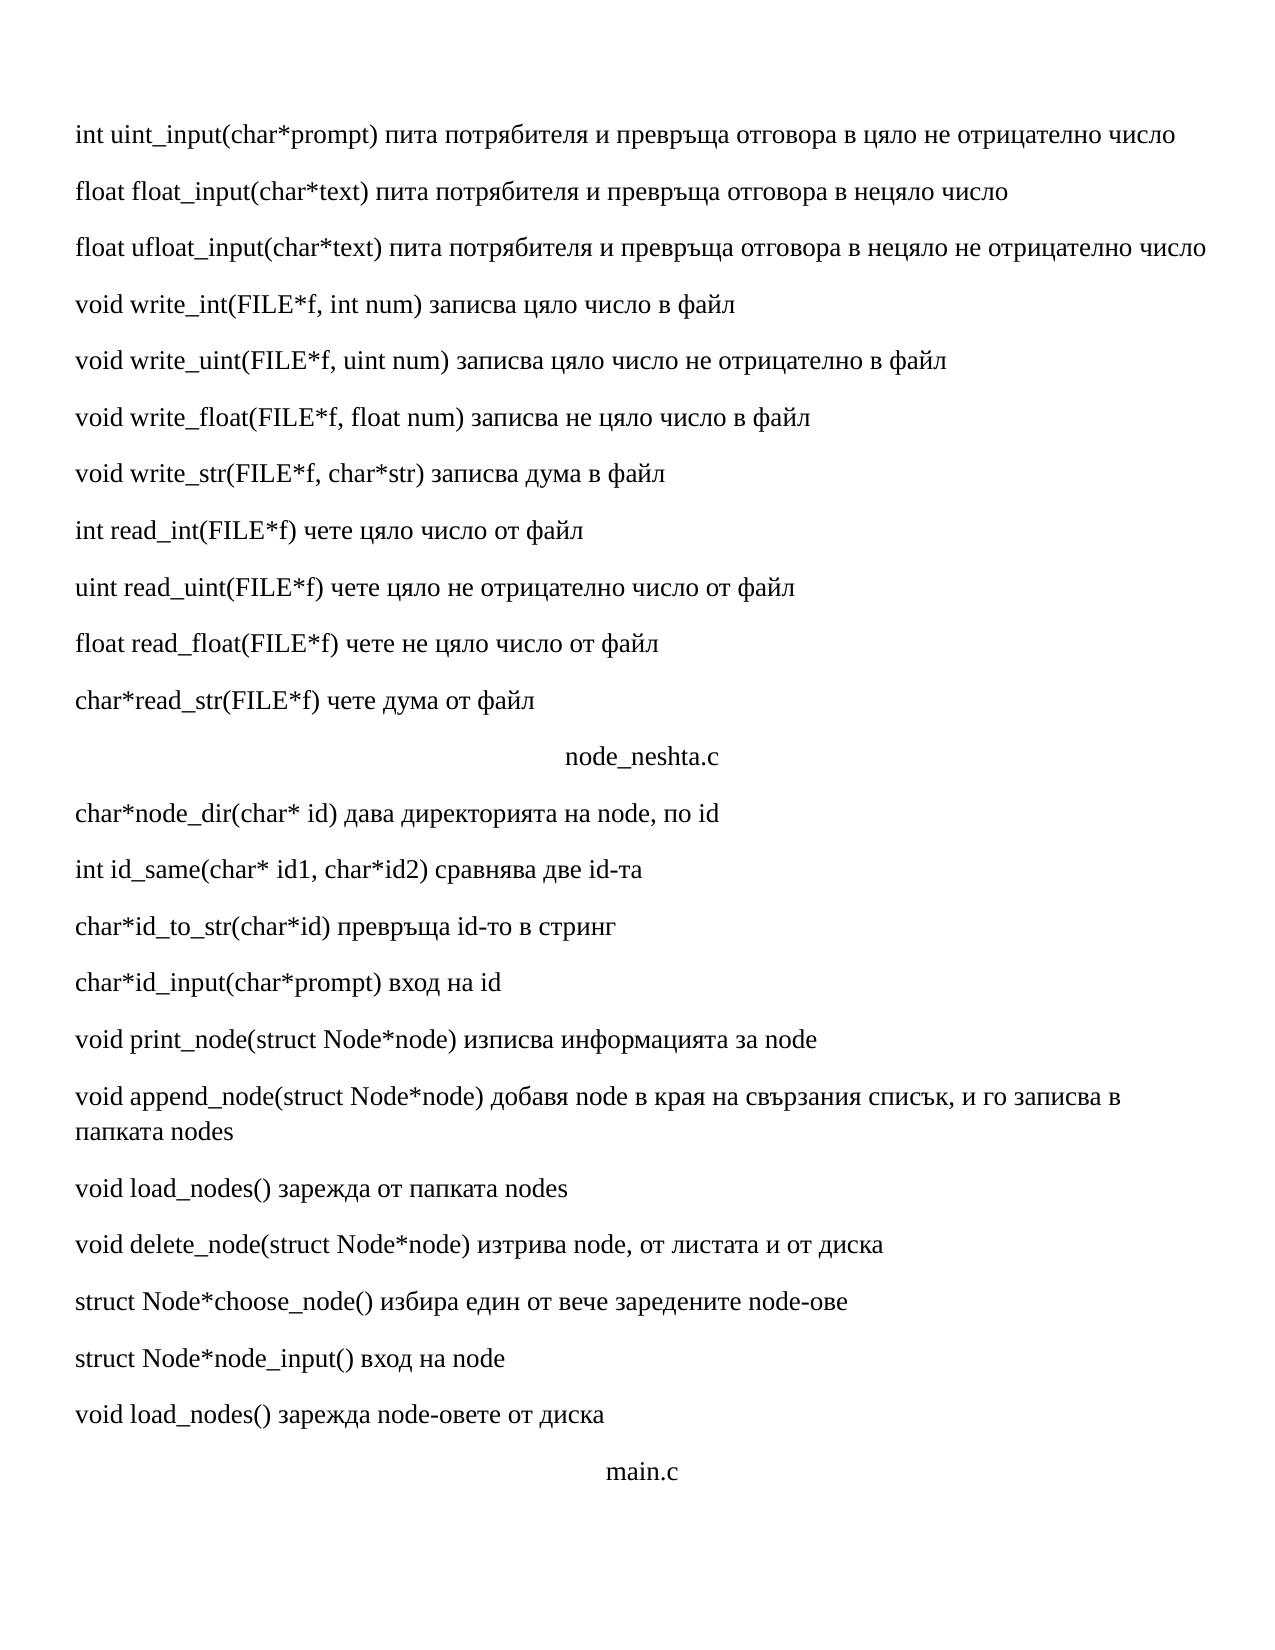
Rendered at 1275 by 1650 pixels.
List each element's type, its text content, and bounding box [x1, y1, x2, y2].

text void load_nodes() зарежда от папката nodes [75, 1172, 1209, 1203]
text char*id_input(char*prompt) вход на id [75, 967, 1209, 998]
text float ufloat_input(char*text) пита потрябителя и превръща отговора в нецяло не отрицателно число [75, 231, 1209, 262]
text int id_same(char* id1, char*id2) сравнява две id-та [75, 853, 1209, 884]
text void delete_node(struct Node*node) изтрива node, от листата и от диска [75, 1228, 1209, 1260]
text void write_int(FILE*f, int num) записва цяло число в файл [75, 288, 1209, 319]
text struct Node*choose_node() избира един от вече заредените node-ове [75, 1285, 1209, 1316]
text char*read_str(FILE*f) чете дума от файл [75, 684, 1209, 715]
text node_neshta.c [75, 740, 1209, 771]
text main.c [75, 1455, 1209, 1486]
text void write_str(FILE*f, char*str) записва дума в файл [75, 457, 1209, 489]
text void write_uint(FILE*f, uint num) записва цяло число не отрицателно в файл [75, 344, 1209, 376]
text struct Node*node_input() вход на node [75, 1342, 1209, 1373]
text void append_node(struct Node*node) добавя node в края на свързания списък, и го записва в папката nodes [75, 1080, 1209, 1147]
text float read_float(FILE*f) чете не цяло число от файл [75, 627, 1209, 658]
text void write_float(FILE*f, float num) записва не цяло число в файл [75, 401, 1209, 432]
text uint read_uint(FILE*f) чете цяло не отрицателно число от файл [75, 571, 1209, 602]
text float float_input(char*text) пита потрябителя и превръща отговора в нецяло число [75, 175, 1209, 206]
text void print_node(struct Node*node) изписва информацията за node [75, 1023, 1209, 1054]
text void load_nodes() зарежда node-овете от диска [75, 1398, 1209, 1429]
text int read_int(FILE*f) чете цяло число от файл [75, 514, 1209, 545]
text char*node_dir(char* id) дава директорията на node, по id [75, 797, 1209, 828]
text char*id_to_str(char*id) превръща id-то в стринг [75, 910, 1209, 941]
text int uint_input(char*prompt) пита потрябителя и превръща отговора в цяло не отрицателно число [75, 118, 1209, 149]
